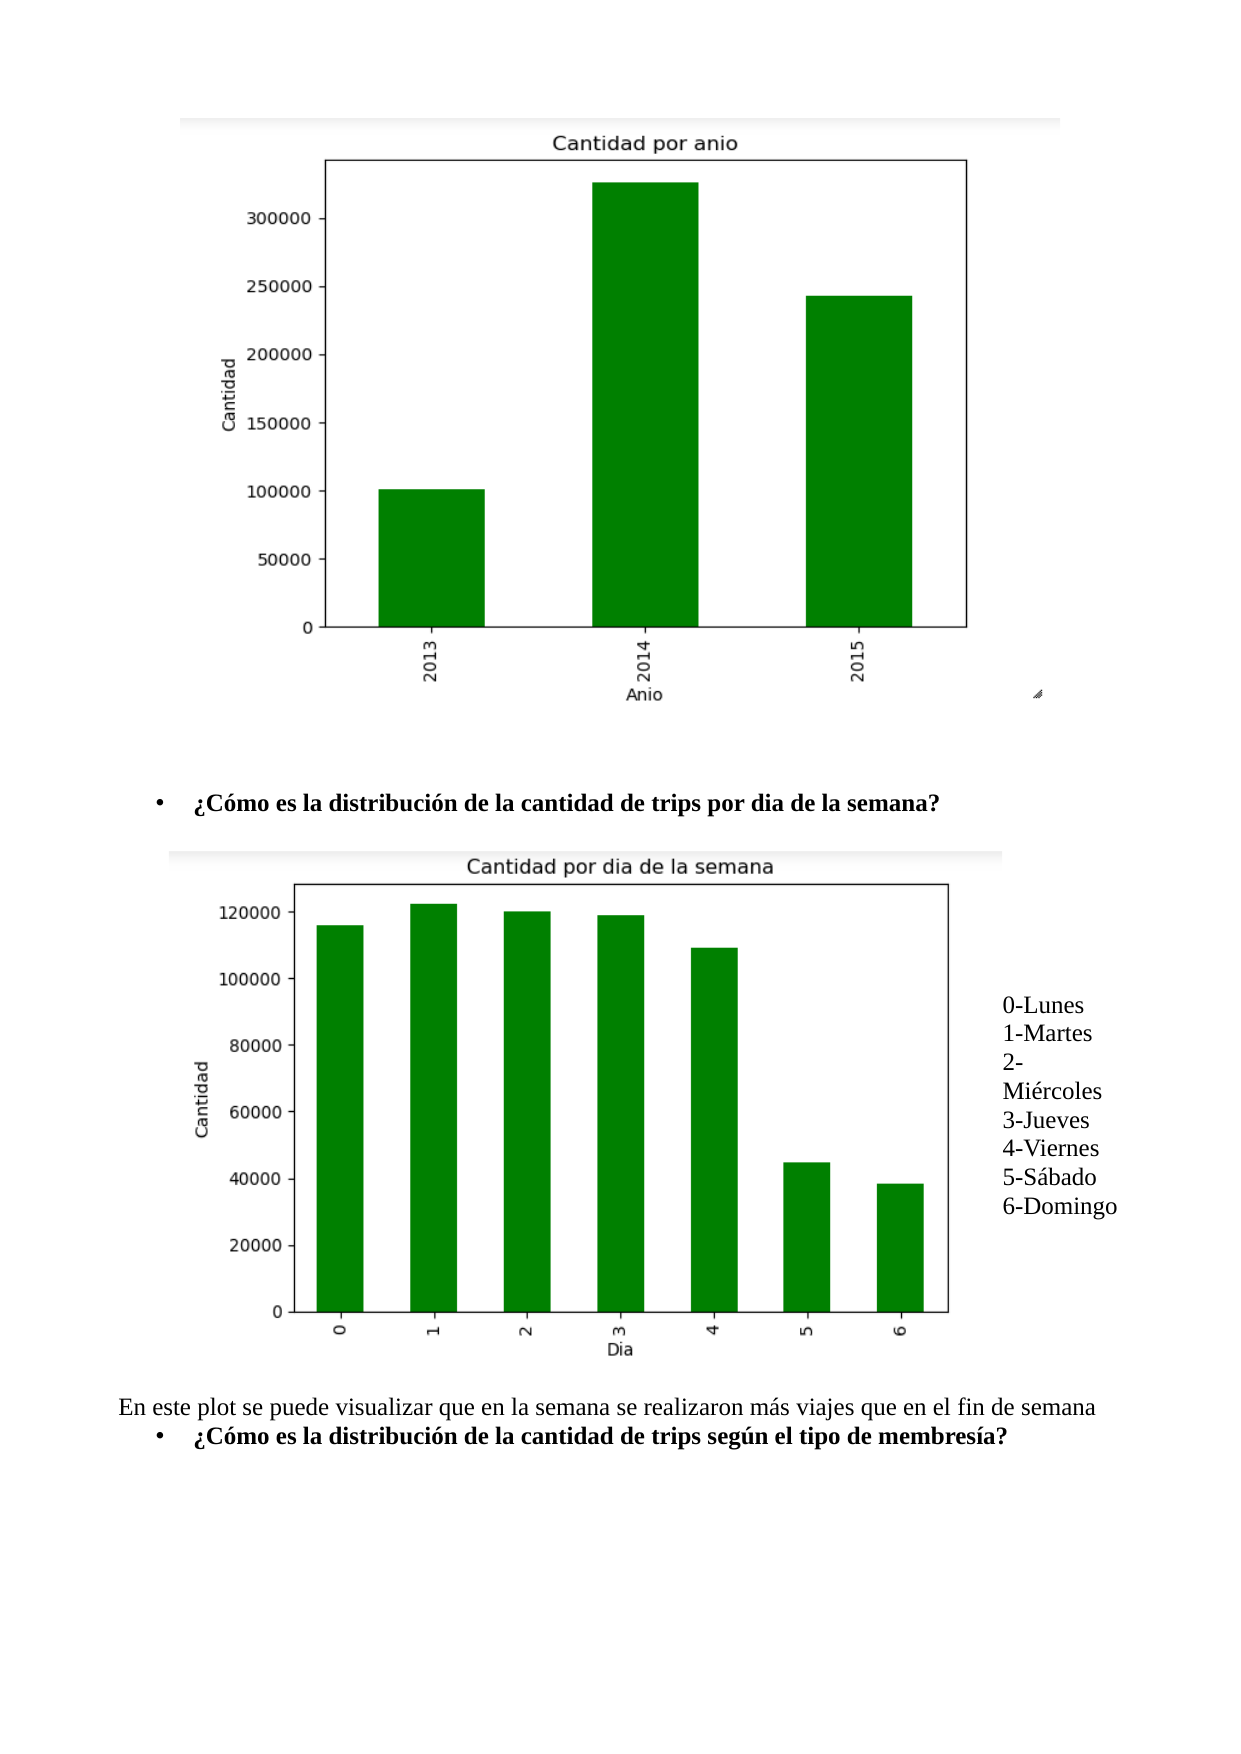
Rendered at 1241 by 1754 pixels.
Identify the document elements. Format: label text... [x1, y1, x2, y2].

text [118, 1018, 168, 1047]
list ¿Cómo es la distribución de la cantidad de trips por dia de la semana? [156, 788, 1122, 817]
text [118, 990, 168, 1018]
text En este plot se puede visualizar que en la semana se realizaron más viajes que en el fin de semana [118, 1392, 1122, 1421]
text 0-Lunes [1003, 990, 1122, 1018]
picture [168, 845, 1003, 1367]
text 3-Jueves [1003, 1105, 1122, 1133]
text [118, 1191, 168, 1220]
text 1-Martes [1003, 1018, 1122, 1047]
picture [180, 118, 1061, 703]
text [118, 1133, 168, 1162]
text [118, 1105, 168, 1133]
text 5-Sábado [1003, 1162, 1122, 1191]
text [118, 1162, 168, 1191]
text 6-Domingo [1003, 1191, 1122, 1220]
text 2-Miércoles [1003, 1047, 1122, 1105]
text 4-Viernes [1003, 1133, 1122, 1162]
list ¿Cómo es la distribución de la cantidad de trips según el tipo de membresía? [156, 1421, 1122, 1450]
text [118, 1047, 168, 1105]
